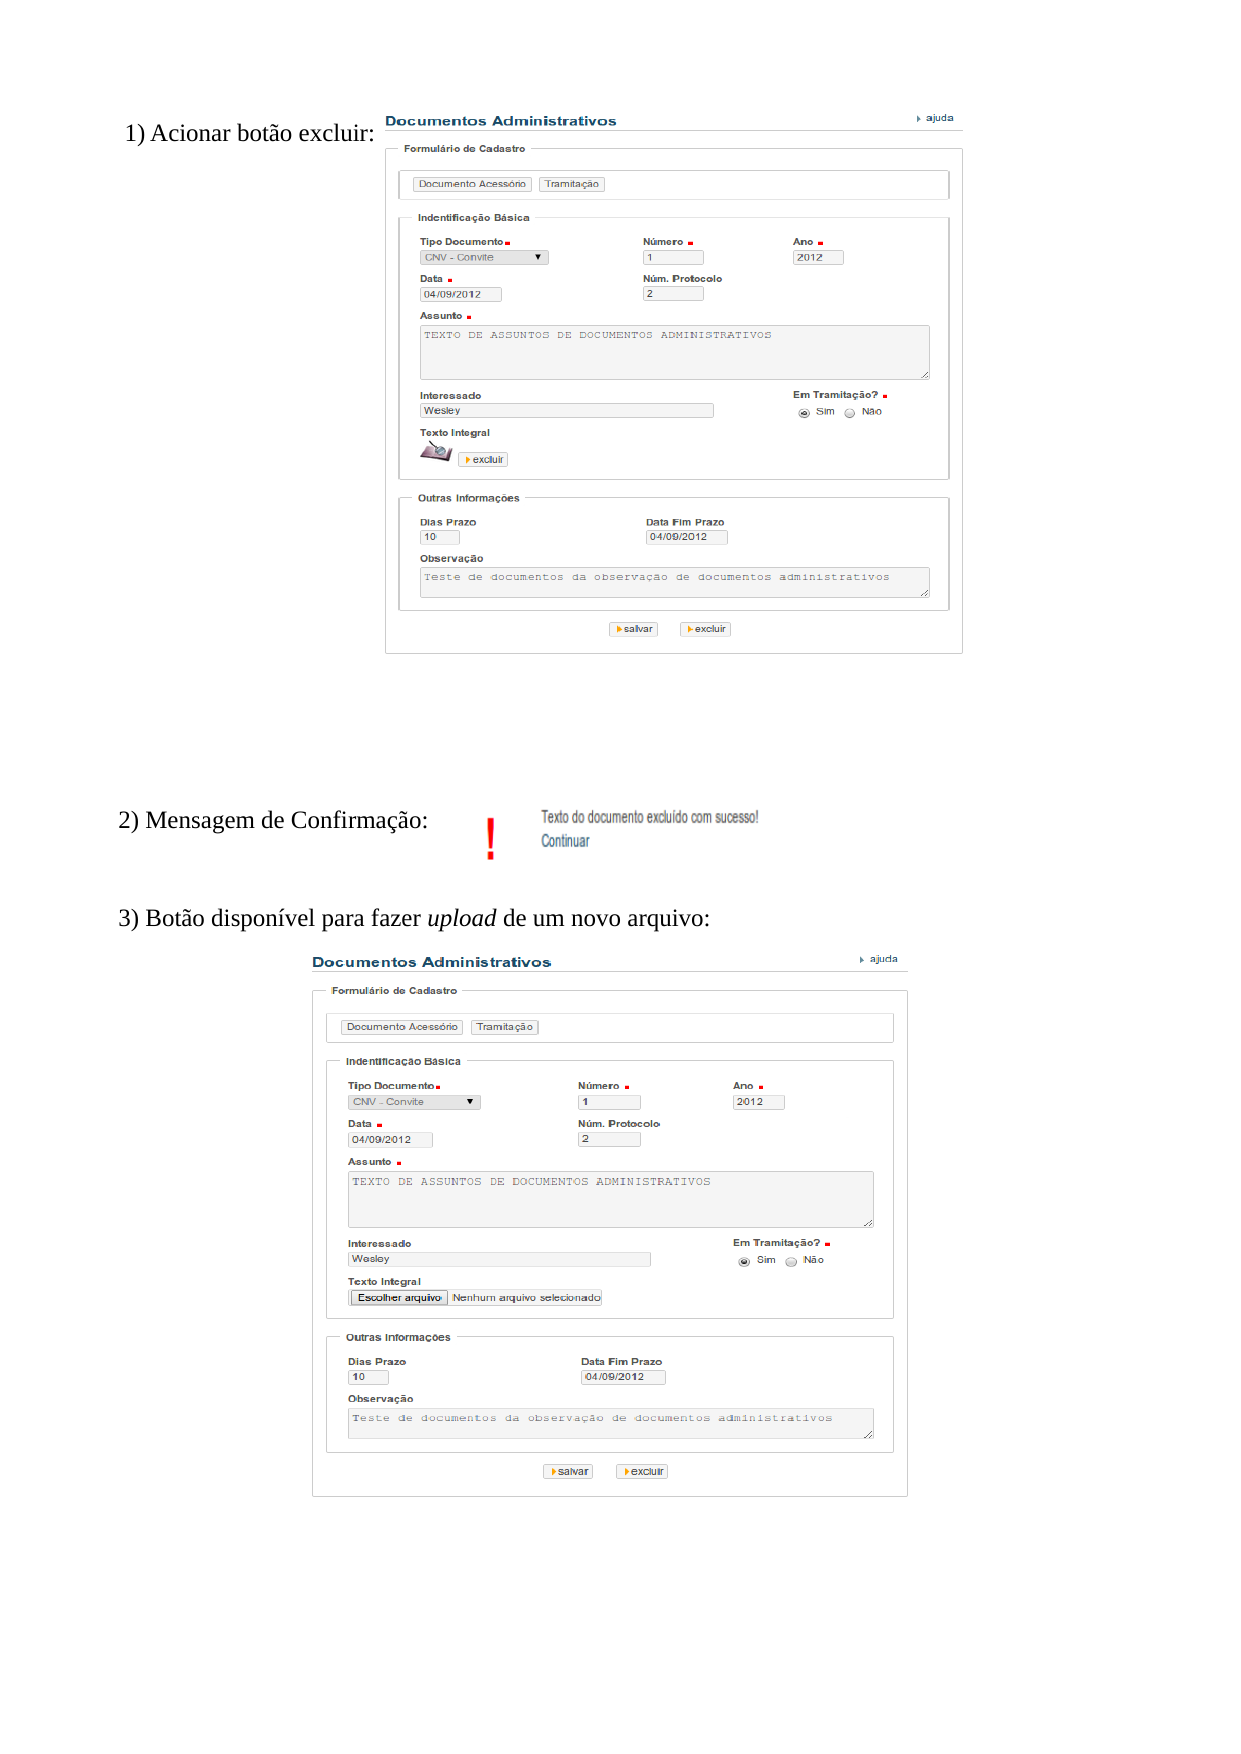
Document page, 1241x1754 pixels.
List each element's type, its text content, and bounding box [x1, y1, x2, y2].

text 2) Mensagem de Confirmação: [118, 805, 475, 834]
text [765, 805, 1122, 834]
text 1) Acionar botão excluir: [118, 118, 381, 147]
text [968, 118, 1122, 147]
text 3) Botão disponível para fazer upload de um novo arquivo: [118, 903, 1122, 932]
picture [308, 954, 914, 1498]
picture [475, 796, 765, 879]
picture [381, 113, 968, 655]
